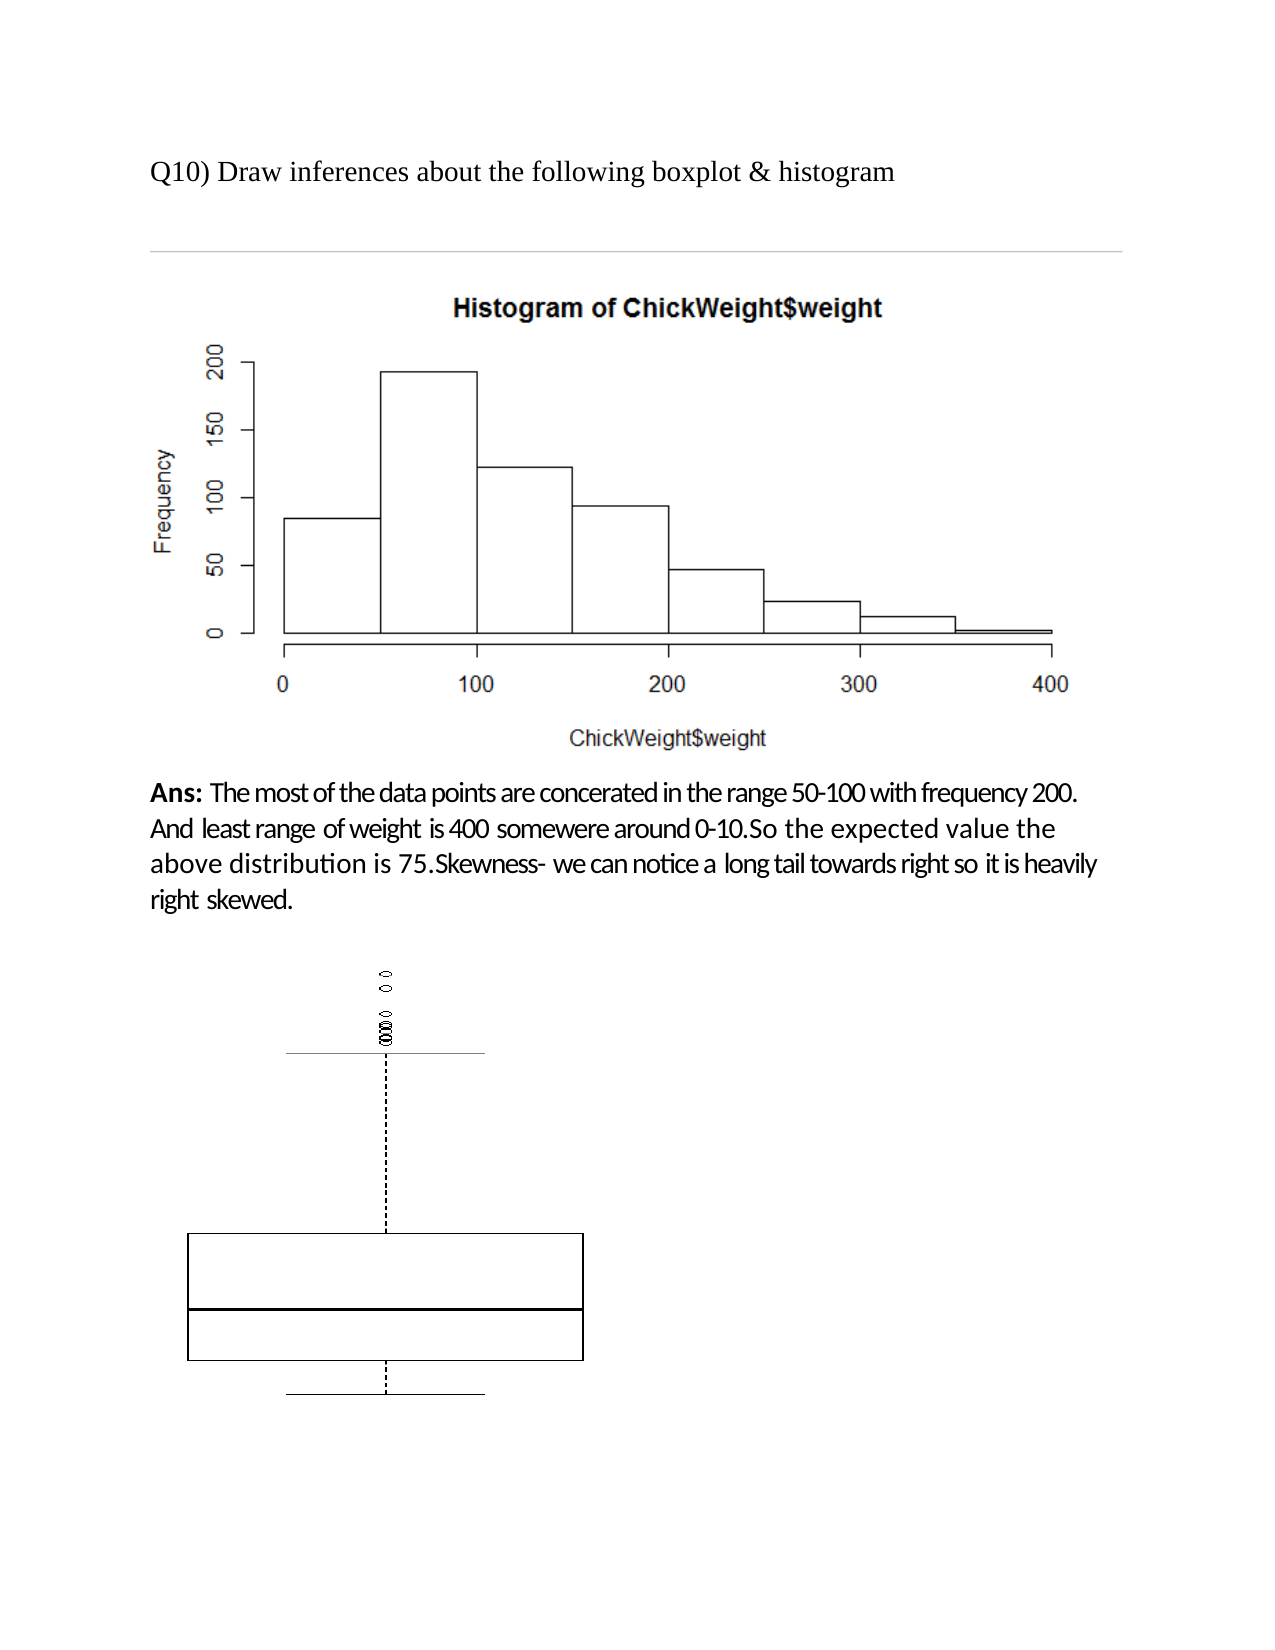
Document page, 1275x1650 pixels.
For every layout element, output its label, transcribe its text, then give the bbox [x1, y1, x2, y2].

text Q10) Draw inferences about the following boxplot & histogram [150, 150, 1125, 187]
text Ans: The most of the data points are concerated in the range 50-100 with frequency 200. And least range of weight is 400 somewere around 0-10.So the expected value the above distribution is 75.Skewness- we can notice a long tail towards right so it is heavily right skewed. [150, 774, 1125, 917]
